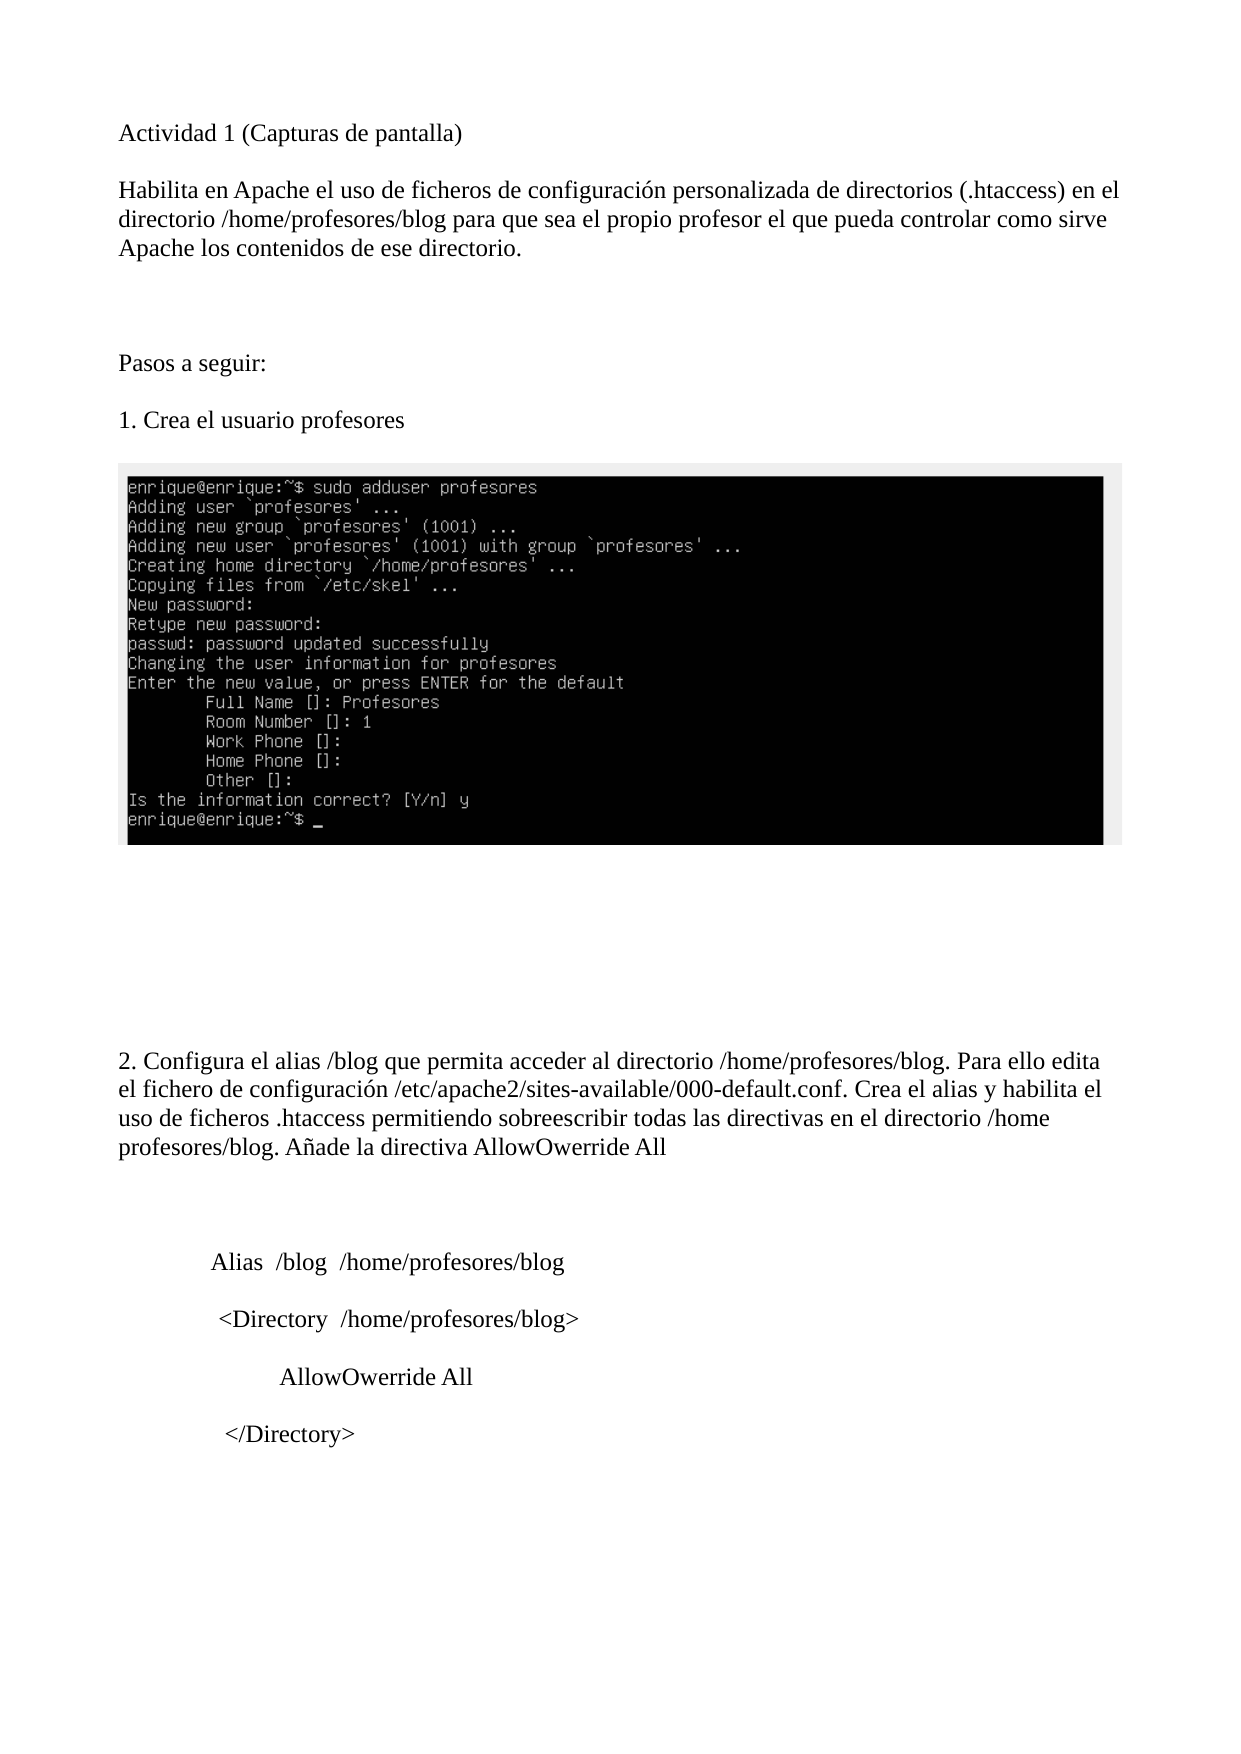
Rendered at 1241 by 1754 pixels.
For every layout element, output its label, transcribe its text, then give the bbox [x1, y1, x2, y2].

text 1. Crea el usuario profesores [118, 406, 1122, 434]
text Habilita en Apache el uso de ficheros de configuración personalizada de directorios (.htaccess) en el directorio /home/profesores/blog para que sea el propio profesor el que pueda controlar como sirve Apache los contenidos de ese directorio. [118, 176, 1122, 262]
text 2. Configura el alias /blog que permita acceder al directorio /home/profesores/blog. Para ello edita el fichero de configuración /etc/apache2/sites-available/000-default.conf. Crea el alias y habilita el uso de ficheros .htaccess permitiendo sobreescribir todas las directivas en el directorio /home profesores/blog. Añade la directiva AllowOwerride All [118, 1046, 1122, 1161]
text Alias /blog /home/profesores/blog [118, 1247, 1122, 1276]
text Actividad 1 (Capturas de pantalla) [118, 118, 1122, 147]
text AllowOwerride All [118, 1362, 1122, 1391]
text <Directory /home/profesores/blog> [118, 1304, 1122, 1333]
text Pasos a seguir: [118, 348, 1122, 377]
text </Directory> [118, 1419, 1122, 1448]
picture [118, 463, 1123, 845]
